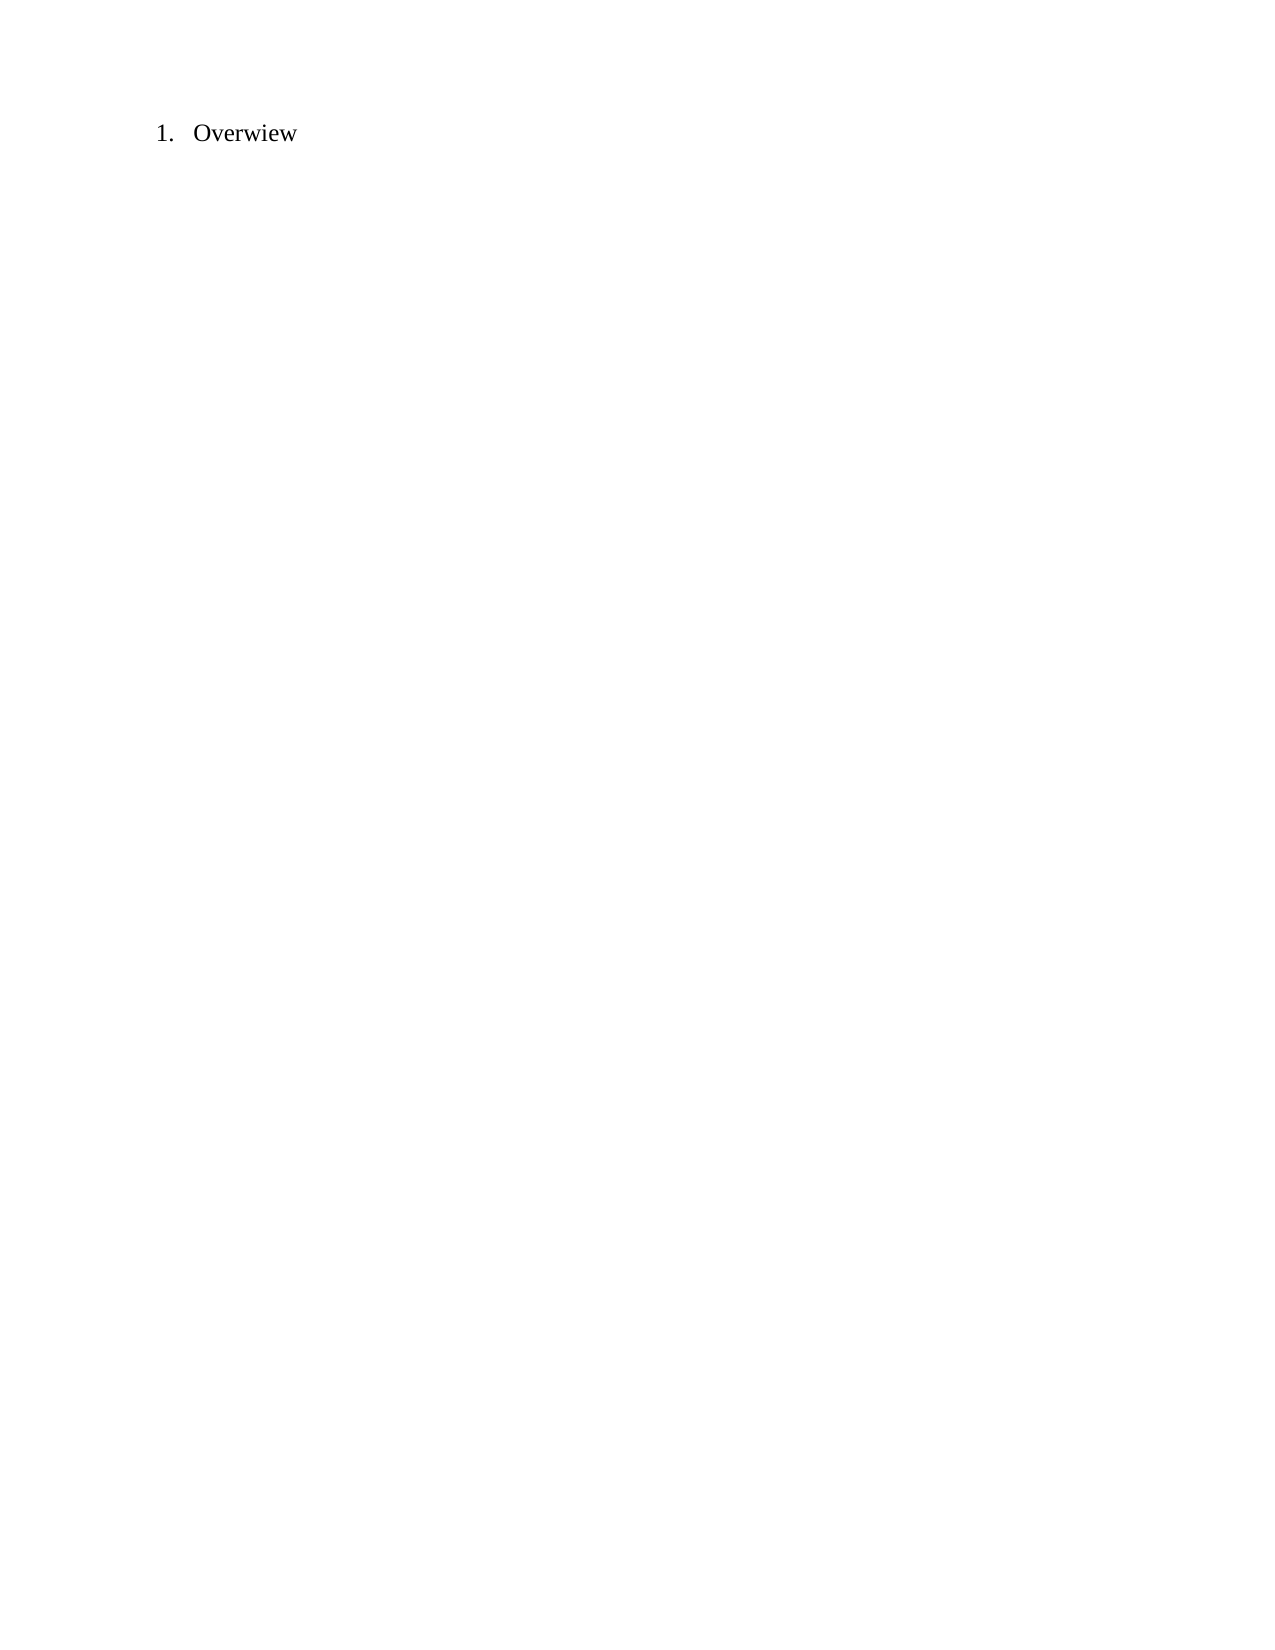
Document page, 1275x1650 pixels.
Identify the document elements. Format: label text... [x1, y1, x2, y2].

list Overwiew [156, 118, 1157, 147]
